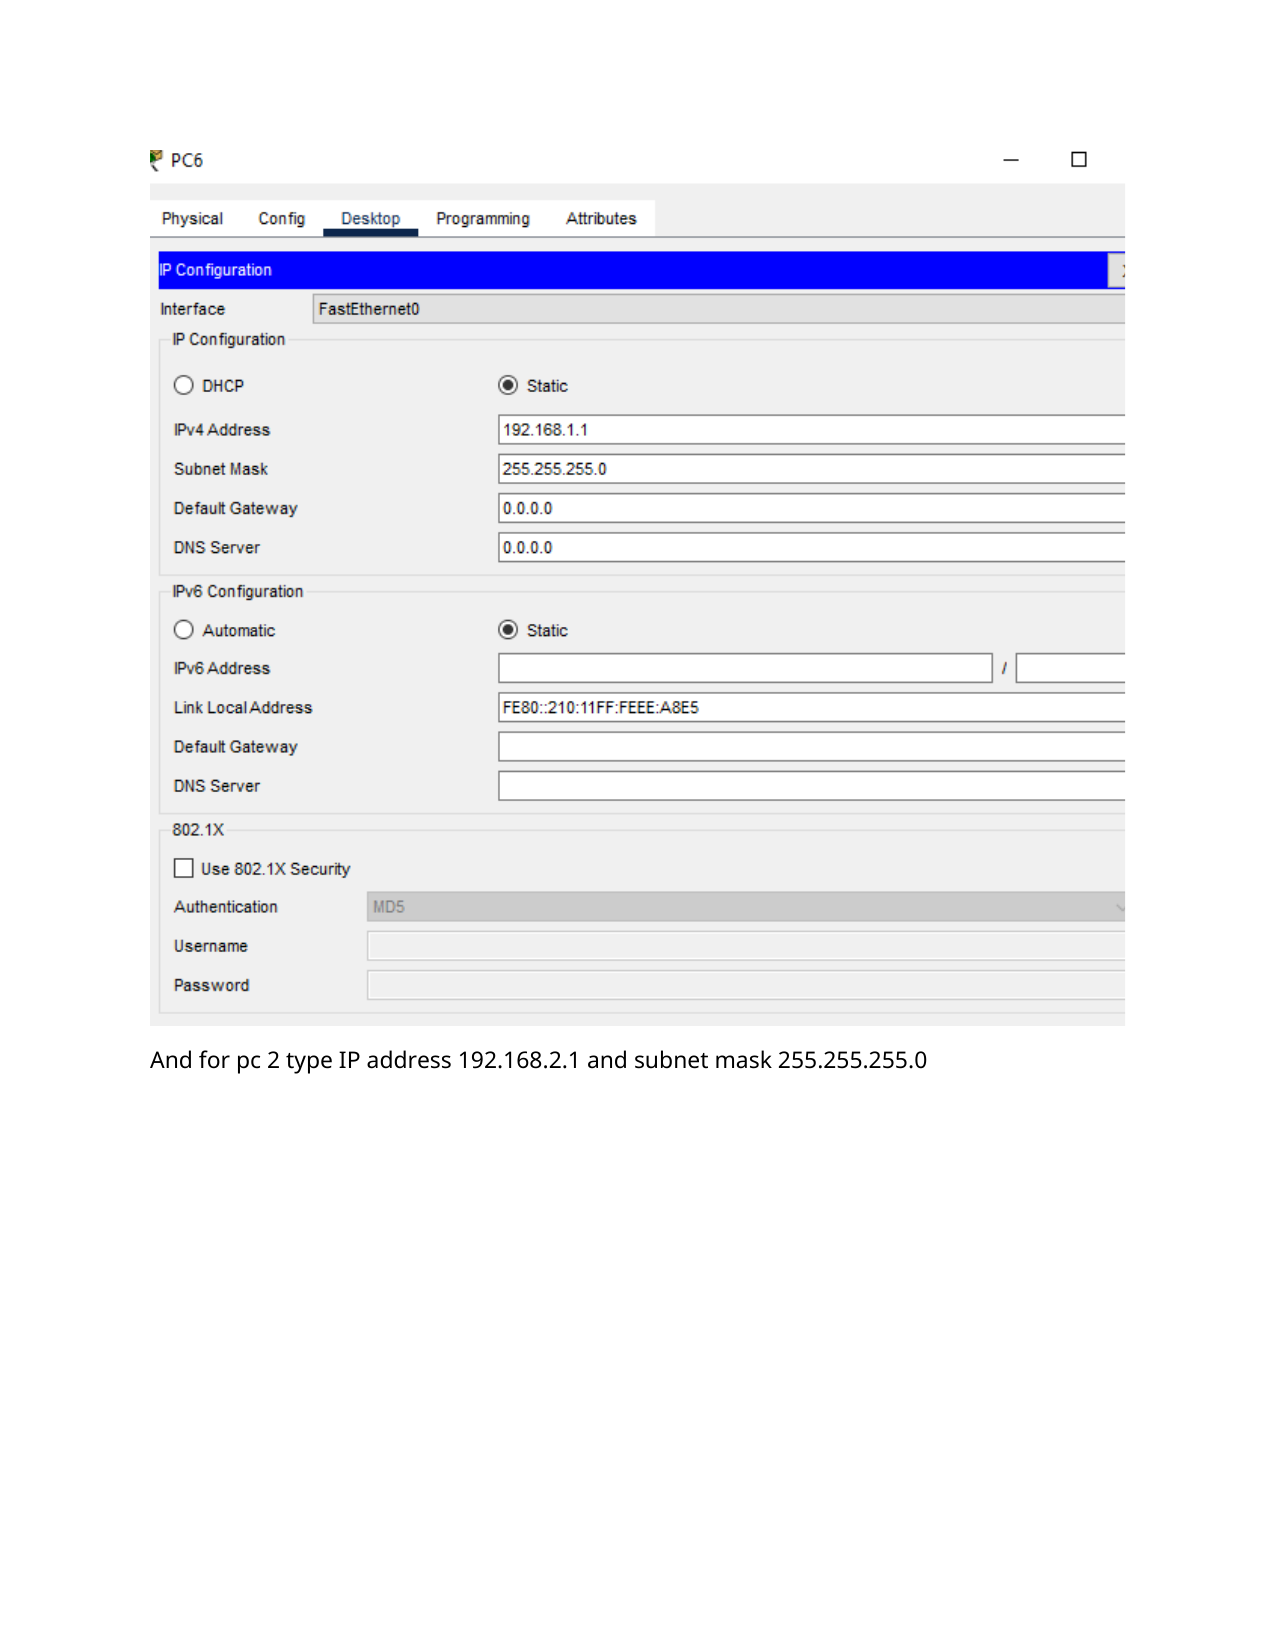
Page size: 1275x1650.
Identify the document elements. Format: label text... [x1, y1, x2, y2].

text And for pc 2 type IP address 192.168.2.1 and subnet mask 255.255.255.0 [150, 1044, 1125, 1075]
